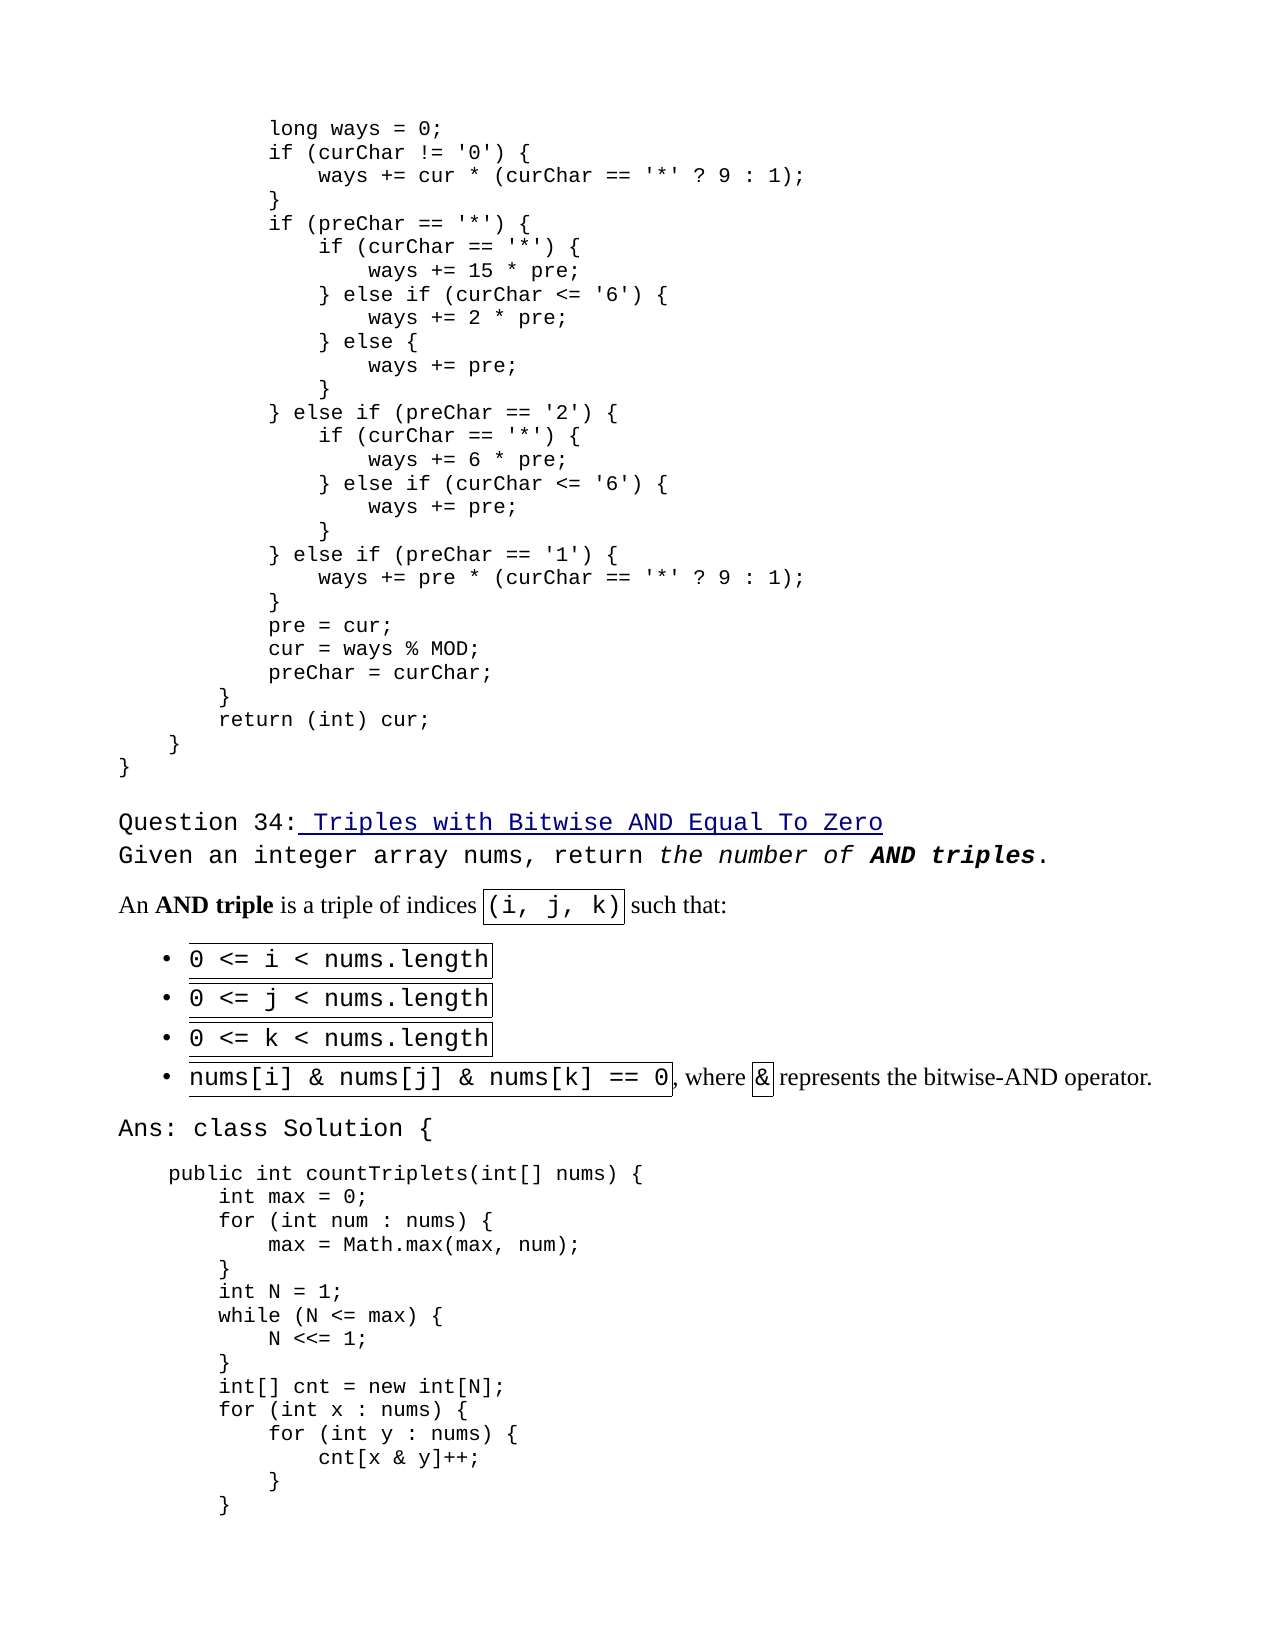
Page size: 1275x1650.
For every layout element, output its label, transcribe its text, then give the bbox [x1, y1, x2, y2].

text if (curChar == '*') { [118, 236, 1157, 260]
list 0 <= k < nums.length [162, 1022, 492, 1057]
text } [118, 686, 1157, 709]
text } [118, 1470, 1157, 1494]
text ways += 2 * pre; [118, 307, 1157, 331]
list [493, 943, 1157, 978]
text } else if (curChar <= '6') { [118, 473, 1157, 496]
text max = Math.max(max, num); [118, 1234, 1157, 1257]
text preChar = curChar; [118, 662, 1157, 686]
text ways += pre; [118, 354, 1157, 378]
text } [118, 520, 1157, 544]
text } else if (preChar == '2') { [118, 402, 1157, 426]
text } else { [118, 331, 1157, 354]
text for (int x : nums) { [118, 1399, 1157, 1423]
text } [118, 757, 1157, 780]
text cnt[x & y]++; [118, 1447, 1157, 1470]
list [493, 983, 1157, 1017]
list 0 <= i < nums.length [162, 943, 492, 978]
text cur = ways % MOD; [118, 638, 1157, 662]
text pre = cur; [118, 615, 1157, 638]
text if (curChar != '0') { [118, 142, 1157, 165]
text long ways = 0; [118, 118, 1157, 142]
text Ans: class Solution { [118, 1116, 1157, 1144]
text such that: [625, 889, 1157, 924]
text } else if (preChar == '1') { [118, 544, 1157, 567]
list nums[i] & nums[j] & nums[k] == 0, where & represents the bitwise-AND operator. [162, 1062, 672, 1096]
text int N = 1; [118, 1281, 1157, 1305]
text } [118, 378, 1157, 402]
text ways += cur * (curChar == '*' ? 9 : 1); [118, 165, 1157, 189]
list 0 <= j < nums.length [162, 983, 492, 1017]
text ways += 15 * pre; [118, 260, 1157, 284]
text ways += pre * (curChar == '*' ? 9 : 1); [118, 567, 1157, 591]
text Question 34: Triples with Bitwise AND Equal To Zero Given an integer array nums, return the number of AND triples. [118, 810, 1157, 871]
text public int countTriplets(int[] nums) { [118, 1163, 1157, 1187]
list [493, 1022, 1157, 1057]
list nums[i] & nums[j] & nums[k] == 0, where & represents the bitwise-AND operator. [673, 1062, 752, 1096]
text for (int num : nums) { [118, 1210, 1157, 1234]
text } [118, 1352, 1157, 1376]
text } else if (curChar <= '6') { [118, 284, 1157, 307]
text int max = 0; [118, 1187, 1157, 1210]
text while (N <= max) { [118, 1305, 1157, 1328]
text An AND triple is a triple of indices [118, 889, 483, 924]
text if (preChar == '*') { [118, 213, 1157, 236]
text for (int y : nums) { [118, 1423, 1157, 1447]
text ways += pre; [118, 496, 1157, 520]
list nums[i] & nums[j] & nums[k] == 0, where & represents the bitwise-AND operator. [774, 1062, 1157, 1096]
text return (int) cur; [118, 709, 1157, 733]
text } [118, 189, 1157, 213]
text (i, j, k) [484, 890, 624, 924]
text if (curChar == '*') { [118, 426, 1157, 449]
text ways += 6 * pre; [118, 449, 1157, 473]
text N <<= 1; [118, 1328, 1157, 1352]
text } [118, 733, 1157, 757]
text } [118, 591, 1157, 615]
text } [118, 1257, 1157, 1281]
text } [118, 1494, 1157, 1518]
text int[] cnt = new int[N]; [118, 1376, 1157, 1399]
